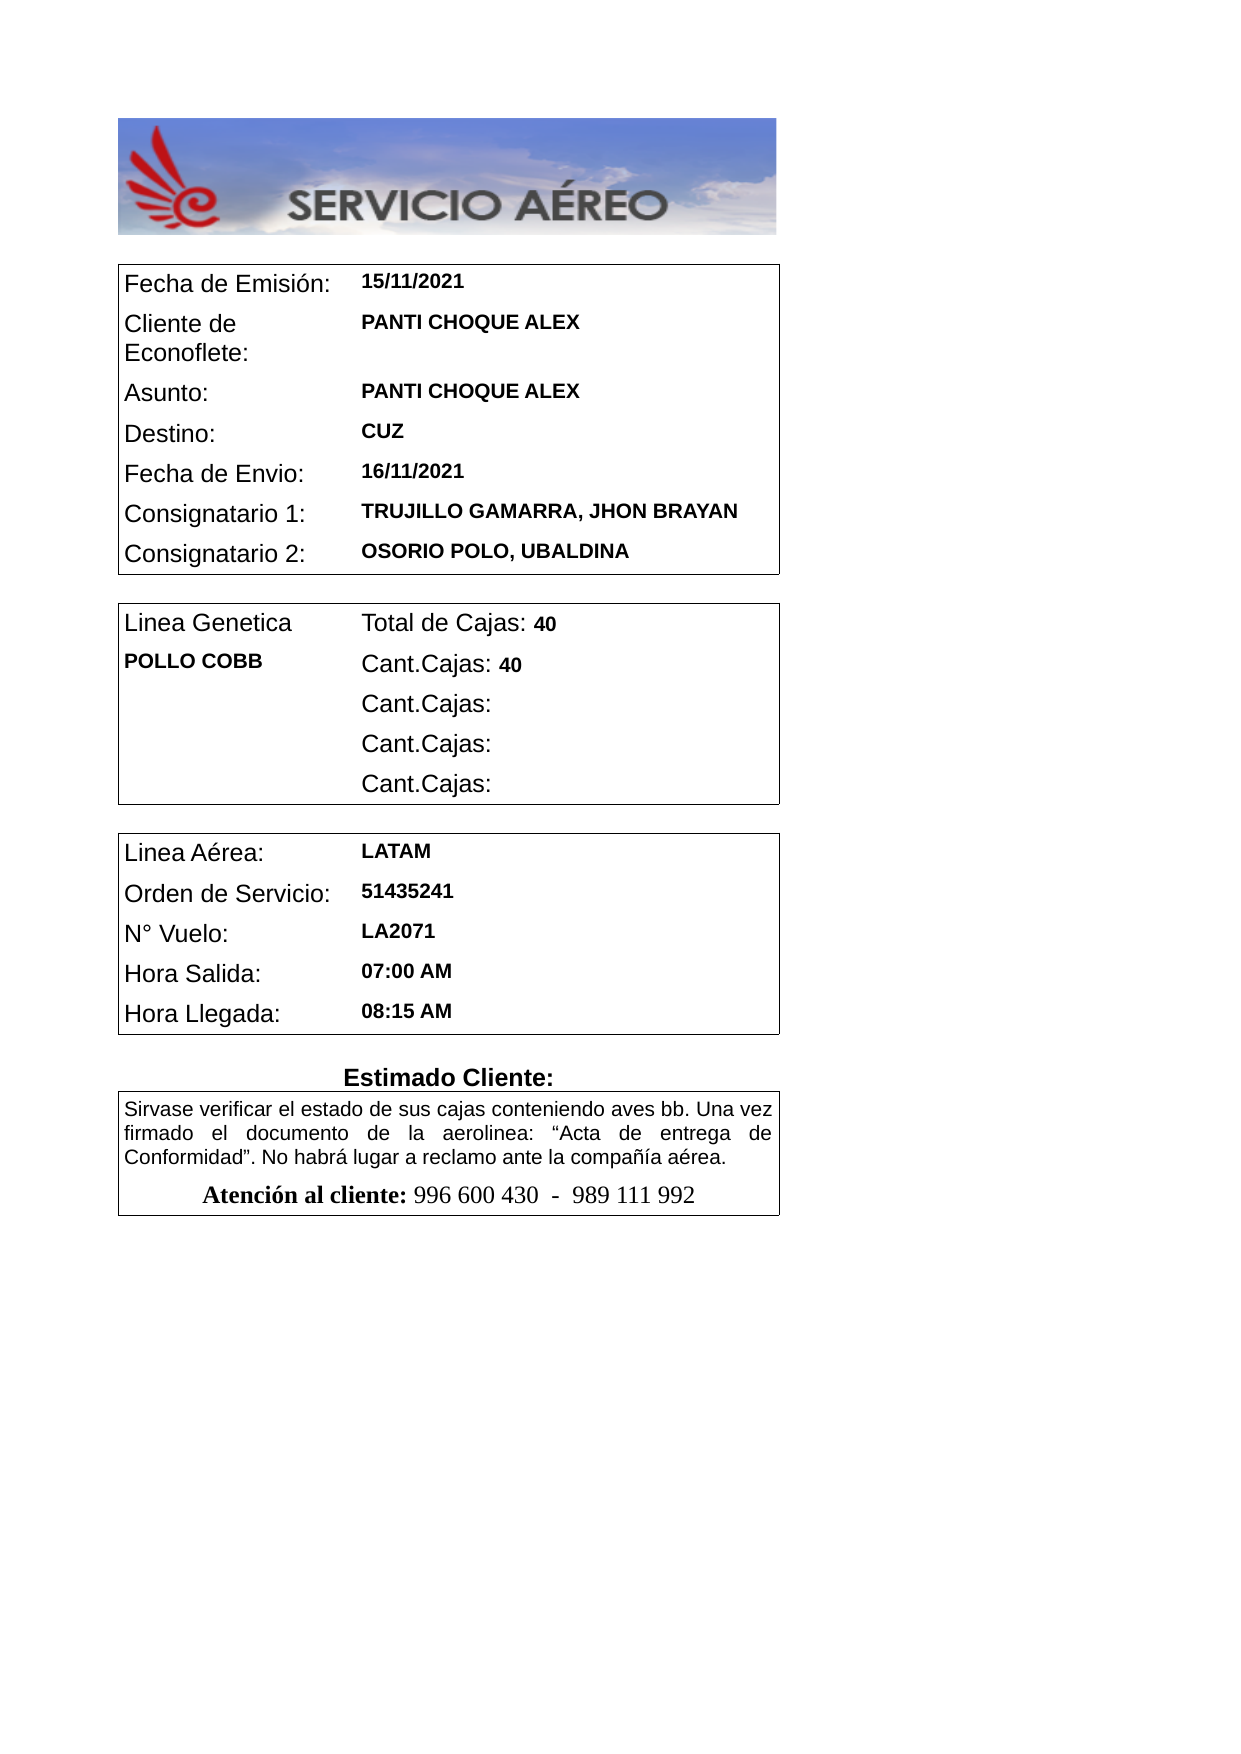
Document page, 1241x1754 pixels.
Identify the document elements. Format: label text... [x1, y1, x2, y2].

table_cell Cant.Cajas: [356, 764, 779, 804]
table_cell [356, 805, 779, 833]
table_cell [119, 723, 356, 763]
table_cell N° Vuelo: [119, 913, 356, 953]
picture [118, 118, 777, 235]
table_cell Sirvase verificar el estado de sus cajas conteniendo aves bb. Una vez firmado el documento de la aerolinea: “Acta de entrega de Conformidad”. No habrá lugar a reclamo ante la compañía aérea. [119, 1092, 779, 1175]
table_cell Consignatario 1: [119, 493, 356, 533]
table_cell Destino: [119, 413, 356, 453]
table_cell 16/11/2021 [356, 453, 779, 493]
table_cell [119, 683, 356, 723]
table_cell Orden de Servicio: [119, 873, 356, 913]
table_cell TRUJILLO GAMARRA, JHON BRAYAN [356, 493, 779, 533]
table_cell Hora Salida: [119, 953, 356, 993]
table_header 15/11/2021 [356, 265, 779, 304]
table_cell Cant.Cajas: [356, 723, 779, 763]
table_cell Fecha de Envio: [119, 453, 356, 493]
table_cell [356, 575, 779, 603]
table_cell Total de Cajas: 40 [356, 604, 779, 643]
table_cell OSORIO POLO, UBALDINA [356, 534, 779, 574]
table_cell [119, 764, 356, 804]
table_cell Cant.Cajas: [356, 683, 779, 723]
table_cell Atención al cliente: 996 600 430 - 989 111 992 [119, 1175, 779, 1215]
table_cell LATAM [356, 834, 779, 873]
table_cell Consignatario 2: [119, 534, 356, 574]
table_cell Estimado Cliente: [118, 1035, 779, 1091]
table_cell Cant.Cajas: 40 [356, 643, 779, 683]
table_cell LA2071 [356, 913, 779, 953]
table_cell [118, 575, 356, 603]
table_cell Linea Aérea: [119, 834, 356, 873]
table_cell 07:00 AM [356, 953, 779, 993]
table_cell Hora Llegada: [119, 994, 356, 1034]
table_cell 51435241 [356, 873, 779, 913]
table_cell CUZ [356, 413, 779, 453]
table_cell Linea Genetica [119, 604, 356, 643]
table_cell [118, 805, 356, 833]
table_cell POLLO COBB [119, 643, 356, 683]
table_cell PANTI CHOQUE ALEX [356, 373, 779, 413]
table_cell PANTI CHOQUE ALEX [356, 304, 779, 373]
table_cell 08:15 AM [356, 994, 779, 1034]
table_cell Cliente de Econoflete: [119, 304, 356, 373]
table_header Fecha de Emisión: [119, 265, 356, 304]
table_cell Asunto: [119, 373, 356, 413]
